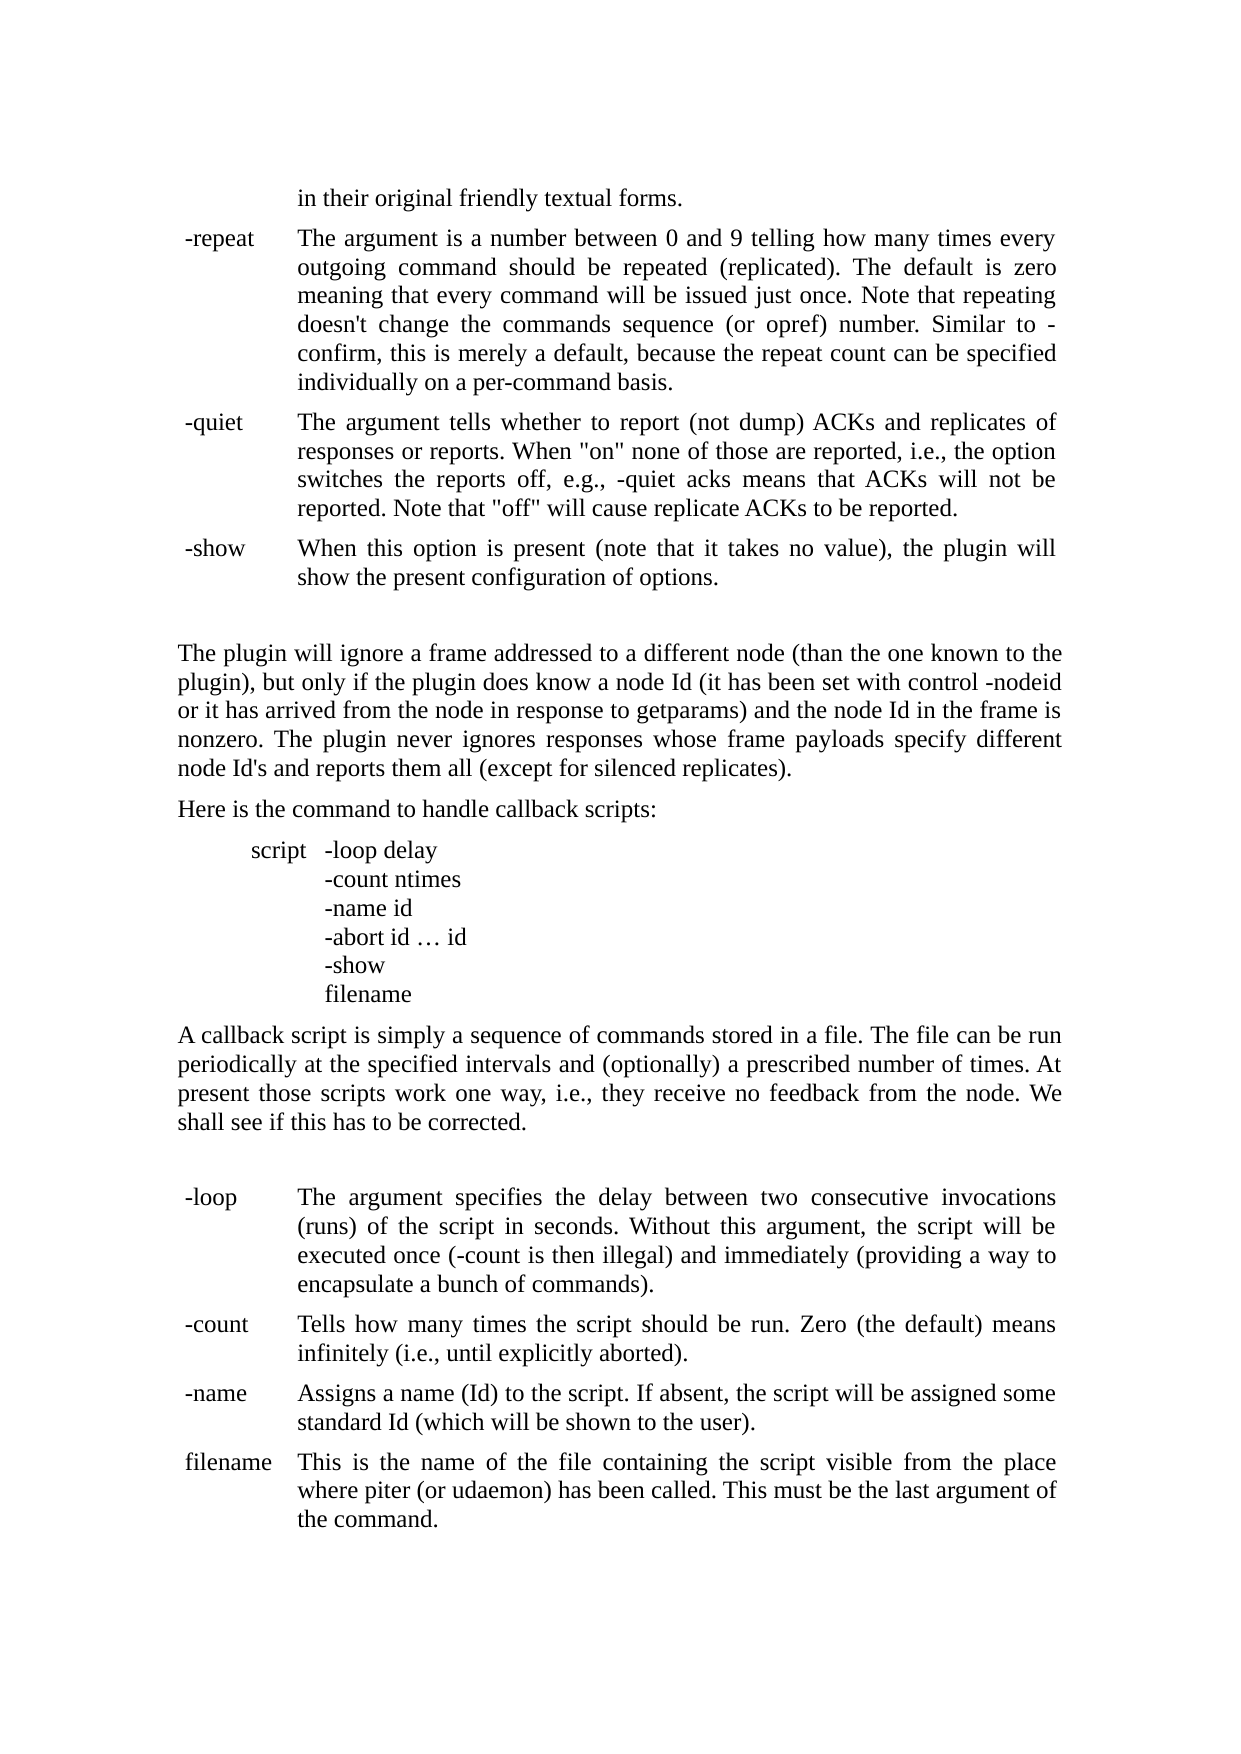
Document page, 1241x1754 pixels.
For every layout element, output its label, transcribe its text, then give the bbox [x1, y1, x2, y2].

table_cell in their original friendly textual forms. [291, 177, 1063, 217]
table_header -loop [179, 1177, 291, 1303]
text filename [177, 979, 1063, 1008]
table_cell Tells how many times the script should be run. Zero (the default) means infinitely (i.e., until explicitly aborted). [291, 1303, 1063, 1372]
table_cell -count [179, 1303, 291, 1372]
text -abort id … id [177, 922, 1063, 951]
table_cell Assigns a name (Id) to the script. If absent, the script will be assigned some standard Id (which will be shown to the user). [291, 1372, 1063, 1441]
table_header The argument specifies the delay between two consecutive invocations (runs) of the script in seconds. Without this argument, the script will be executed once (-count is then illegal) and immediately (providing a way to encapsulate a bunch of commands). [291, 1177, 1063, 1303]
text Here is the command to handle callback scripts: [177, 794, 1063, 823]
table_cell This is the name of the file containing the script visible from the place where piter (or udaemon) has been called. This must be the last argument of the command. [291, 1441, 1063, 1539]
table_cell -show [179, 528, 291, 597]
table_cell -repeat [179, 218, 291, 401]
text The plugin will ignore a frame addressed to a different node (than the one known to the plugin), but only if the plugin does know a node Id (it has been set with control -nodeid or it has arrived from the node in response to getparams) and the node Id in the frame is nonzero. The plugin never ignores responses whose frame payloads specify different node Id's and reports them all (except for silenced replicates). [177, 638, 1063, 782]
table_cell -name [179, 1372, 291, 1441]
table_cell When this option is present (note that it takes no value), the plugin will show the present configuration of options. [291, 528, 1063, 597]
text A callback script is simply a sequence of commands stored in a file. The file can be run periodically at the specified intervals and (optionally) a prescribed number of times. At present those scripts work one way, i.e., they receive no feedback from the node. We shall see if this has to be corrected. [177, 1021, 1063, 1136]
table_cell The argument tells whether to report (not dump) ACKs and replicates of responses or reports. When "on" none of those are reported, i.e., the option switches the reports off, e.g., -quiet acks means that ACKs will not be reported. Note that "off" will cause replicate ACKs to be reported. [291, 401, 1063, 528]
text -count ntimes [177, 864, 1063, 893]
table_cell -quiet [179, 401, 291, 528]
text -show [177, 951, 1063, 979]
text script -loop delay [177, 836, 1063, 864]
table_cell [179, 177, 291, 217]
table_cell The argument is a number between 0 and 9 telling how many times every outgoing command should be repeated (replicated). The default is zero meaning that every command will be issued just once. Note that repeating doesn't change the commands sequence (or opref) number. Similar to -confirm, this is merely a default, because the repeat count can be specified individually on a per-command basis. [291, 218, 1063, 401]
table_cell filename [179, 1441, 291, 1539]
text -name id [177, 893, 1063, 922]
